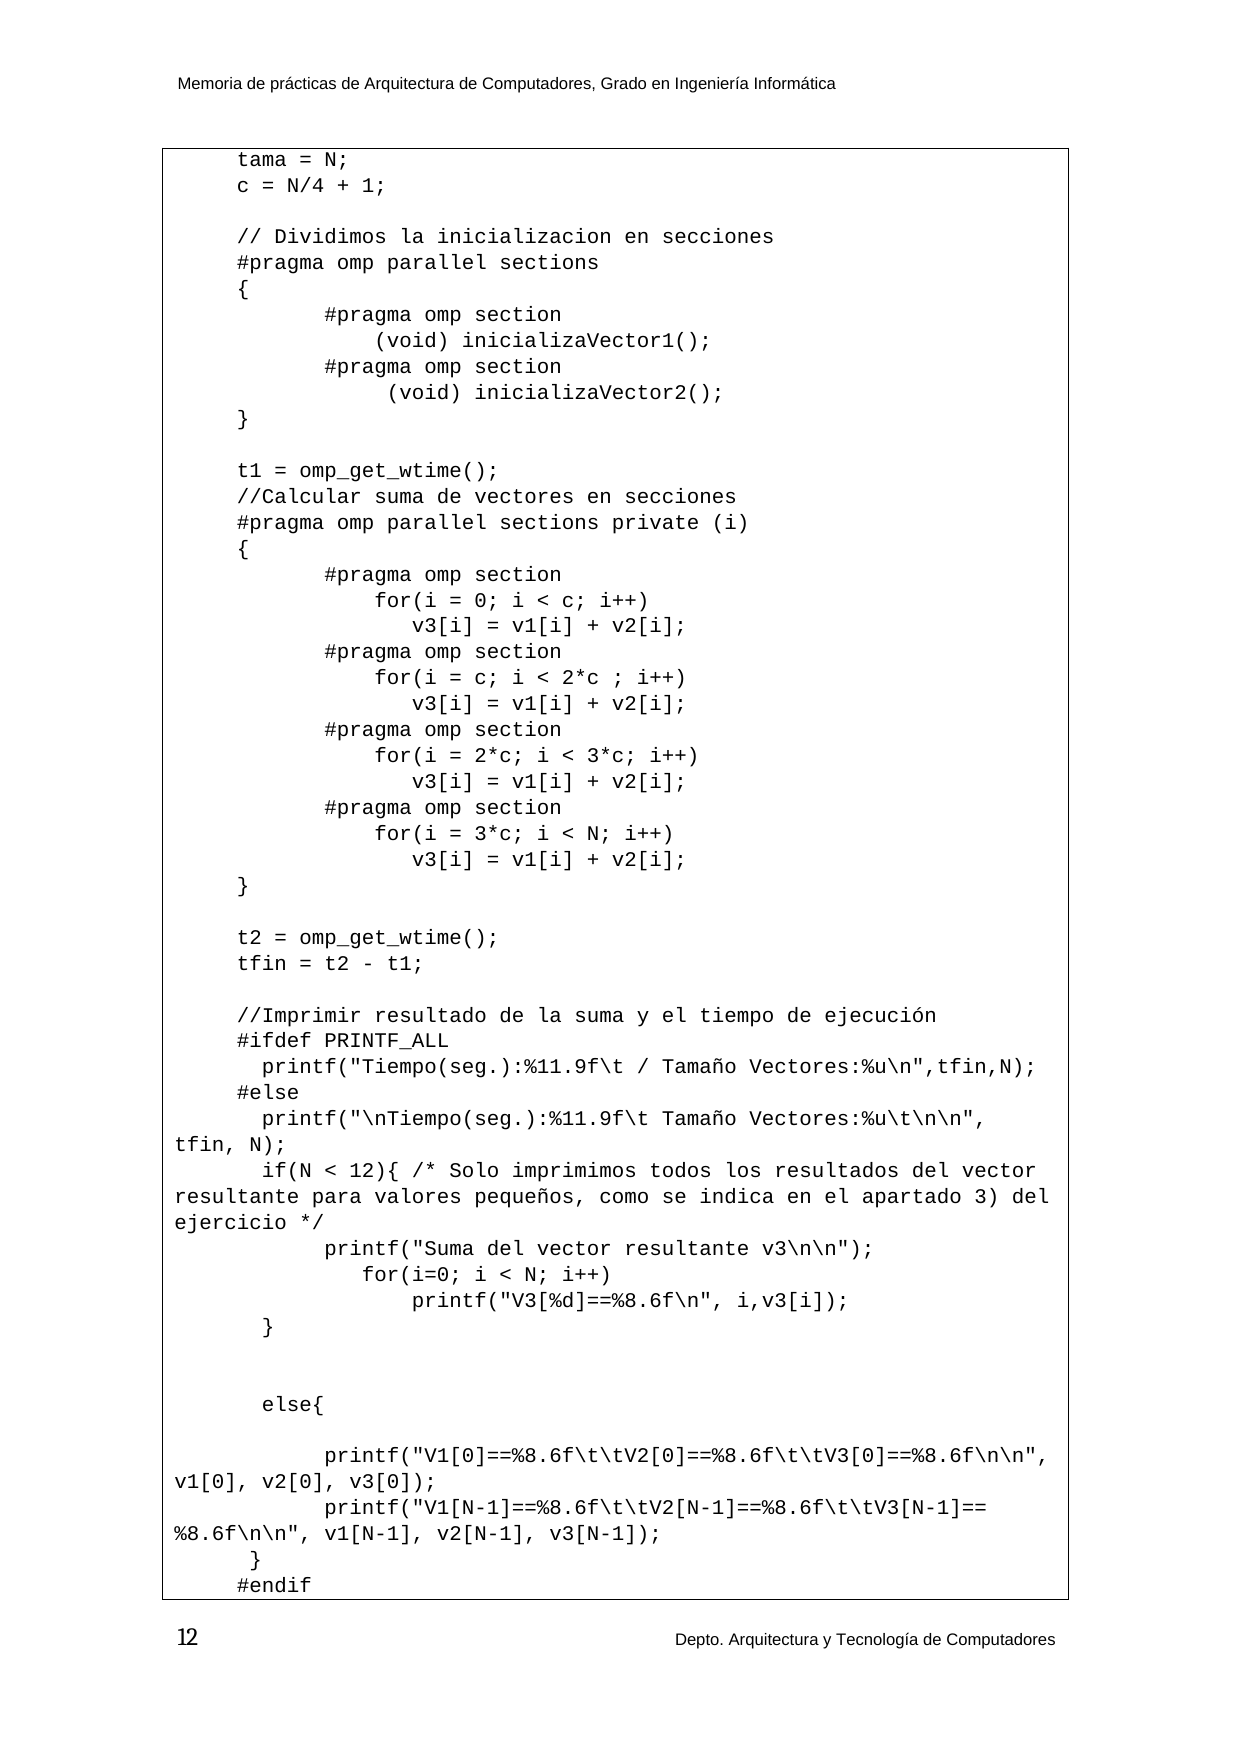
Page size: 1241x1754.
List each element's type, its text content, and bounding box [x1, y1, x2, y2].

table_header tama = N; c = N/4 + 1; // Dividimos la inicializacion en secciones #pragma omp parallel sections { #pragma omp section (void) inicializaVector1(); #pragma omp section (void) inicializaVector2(); } t1 = omp_get_wtime(); //Calcular suma de vectores en secciones #pragma omp parallel sections private (i) { #pragma omp section for(i = 0; i < c; i++) v3[i] = v1[i] + v2[i]; #pragma omp section for(i = c; i < 2*c ; i++) v3[i] = v1[i] + v2[i]; #pragma omp section for(i = 2*c; i < 3*c; i++) v3[i] = v1[i] + v2[i]; #pragma omp section for(i = 3*c; i < N; i++) v3[i] = v1[i] + v2[i]; } t2 = omp_get_wtime(); tfin = t2 - t1; //Imprimir resultado de la suma y el tiempo de ejecución #ifdef PRINTF_ALL printf("Tiempo(seg.):%11.9f\t / Tamaño Vectores:%u\n",tfin,N); #else printf("\nTiempo(seg.):%11.9f\t Tamaño Vectores:%u\t\n\n", tfin, N); if(N < 12){ /* Solo imprimimos todos los resultados del vector resultante para valores pequeños, como se indica en el apartado 3) del ejercicio */ printf("Suma del vector resultante v3\n\n"); for(i=0; i < N; i++) printf("V3[%d]==%8.6f\n", i,v3[i]); } else{ printf("V1[0]==%8.6f\t\tV2[0]==%8.6f\t\tV3[0]==%8.6f\n\n", v1[0], v2[0], v3[0]); printf("V1[N-1]==%8.6f\t\tV2[N-1]==%8.6f\t\tV3[N-1]==%8.6f\n\n", v1[N-1], v2[N-1], v3[N-1]); } #endif [163, 149, 1068, 1599]
